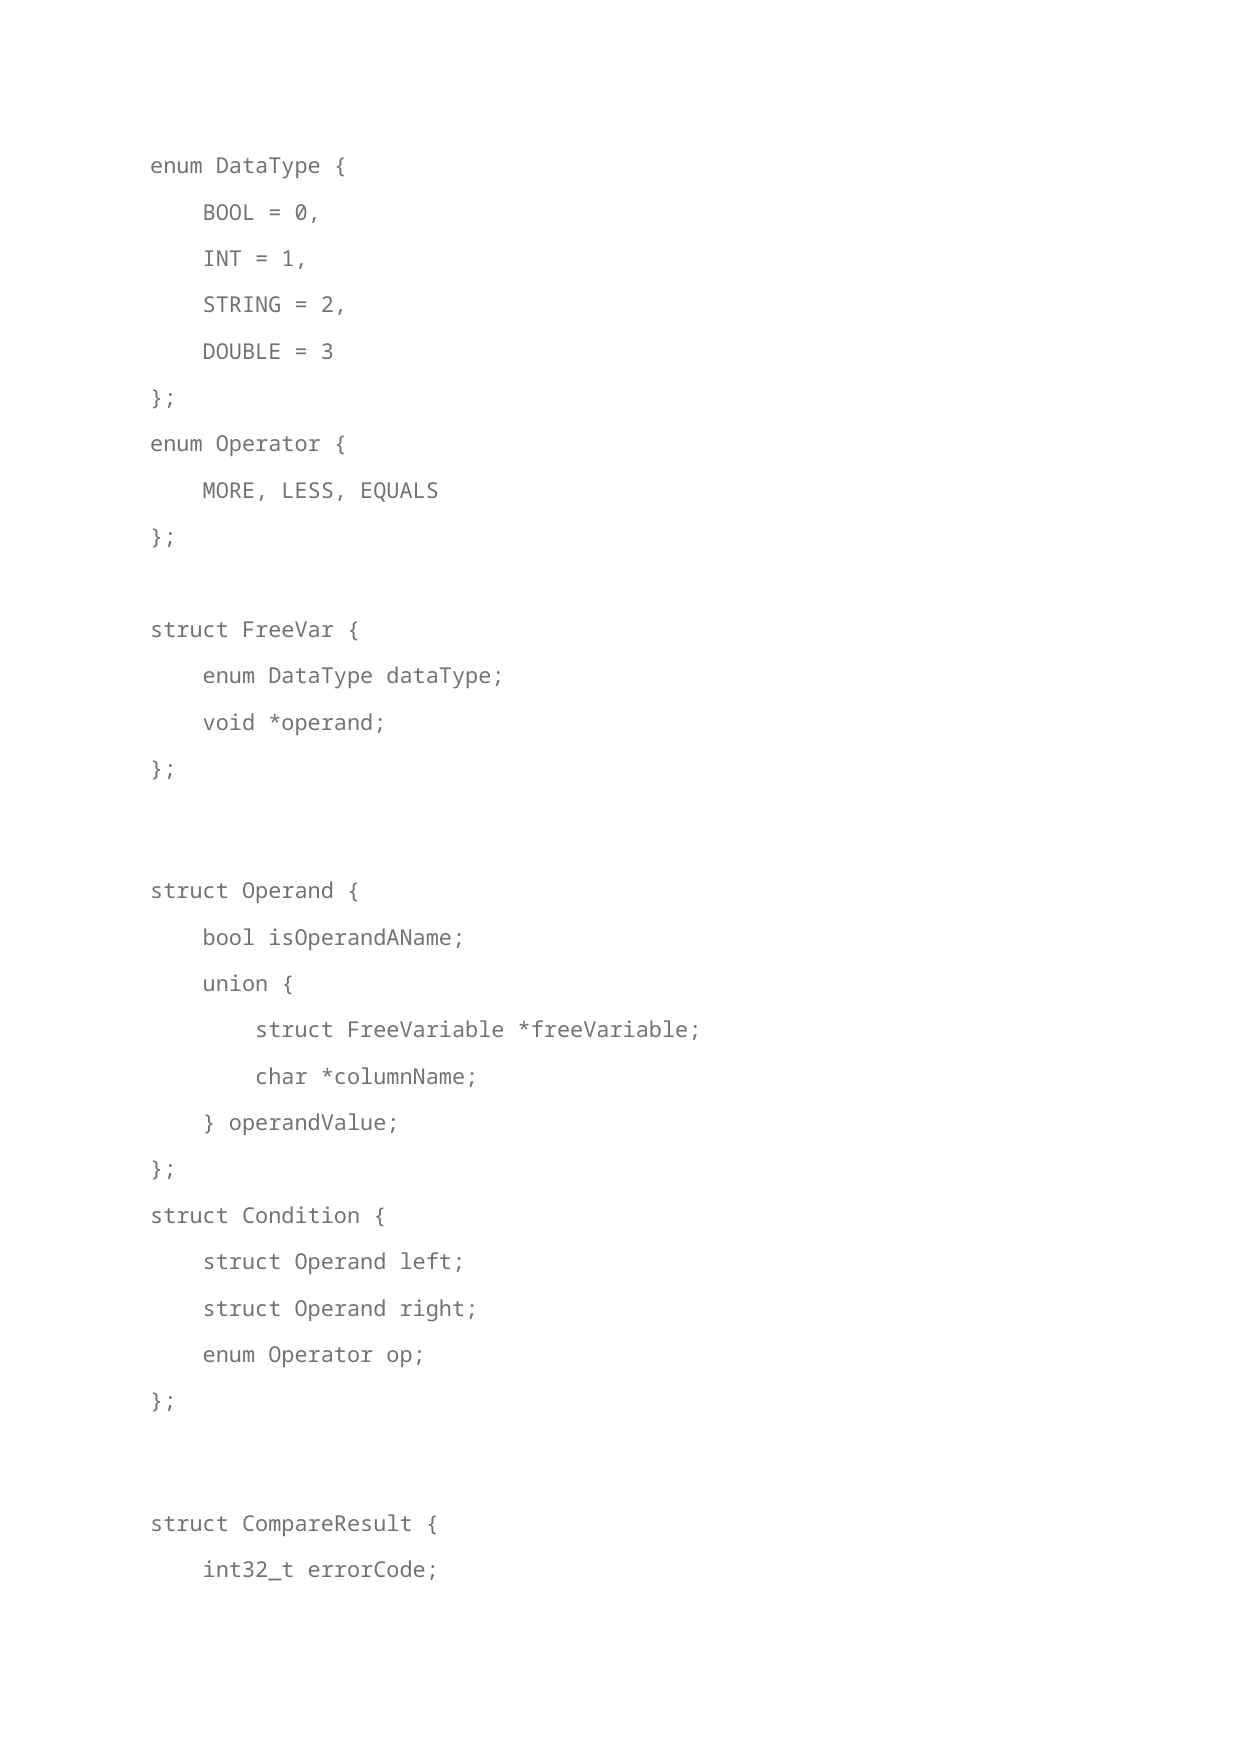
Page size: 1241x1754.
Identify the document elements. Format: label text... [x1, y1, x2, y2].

text struct Operand left; [150, 1246, 1090, 1276]
text enum Operator { [150, 428, 1090, 458]
text BOOL = 0, [150, 196, 1090, 226]
text enum DataType dataType; [150, 660, 1090, 689]
text DOUBLE = 3 [150, 335, 1090, 365]
text enum DataType { [150, 150, 1090, 180]
text char *columnName; [150, 1060, 1090, 1090]
text MORE, LESS, EQUALS [150, 474, 1090, 504]
text }; [150, 1153, 1090, 1183]
text }; [150, 382, 1090, 411]
text INT = 1, [150, 243, 1090, 272]
text }; [150, 1385, 1090, 1414]
text void *operand; [150, 706, 1090, 736]
text struct FreeVar { [150, 613, 1090, 643]
text }; [150, 521, 1090, 551]
text } operandValue; [150, 1107, 1090, 1136]
text enum Operator op; [150, 1338, 1090, 1368]
text struct Operand right; [150, 1292, 1090, 1322]
text union { [150, 968, 1090, 997]
text struct Condition { [150, 1199, 1090, 1229]
text }; [150, 753, 1090, 782]
text STRING = 2, [150, 289, 1090, 319]
text bool isOperandAName; [150, 921, 1090, 951]
text struct FreeVariable *freeVariable; [150, 1014, 1090, 1044]
text int32_t errorCode; [150, 1554, 1090, 1583]
text struct Operand { [150, 875, 1090, 905]
text struct CompareResult { [150, 1507, 1090, 1537]
